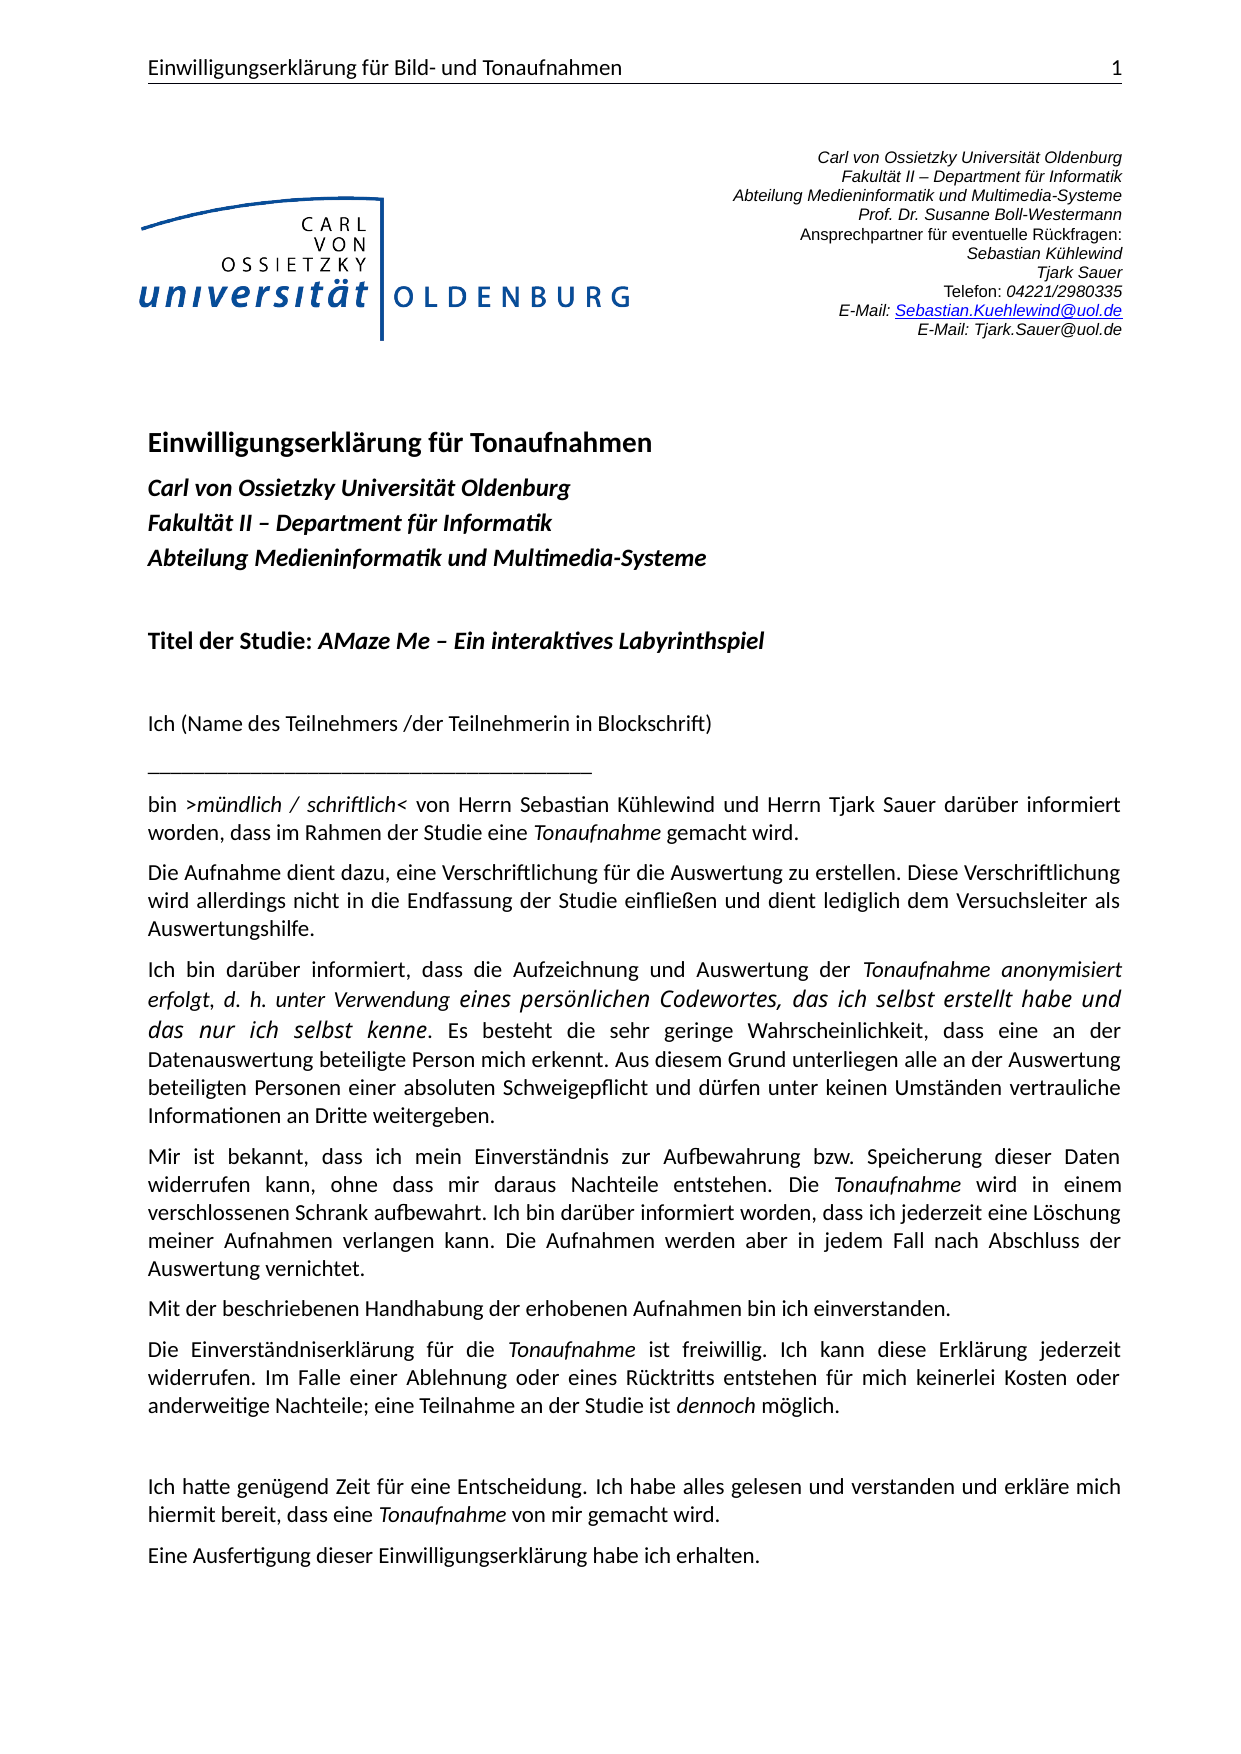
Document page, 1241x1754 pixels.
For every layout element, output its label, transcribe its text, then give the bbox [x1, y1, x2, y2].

text Mir ist bekannt, dass ich mein Einverständnis zur Aufbewahrung bzw. Speicherung dieser Daten widerrufen kann, ohne dass mir daraus Nachteile entstehen. Die Tonaufnahme wird in einem verschlossenen Schrank aufbewahrt. Ich bin darüber informiert worden, dass ich jederzeit eine Löschung meiner Aufnahmen verlangen kann. Die Aufnahmen werden aber in jedem Fall nach Abschluss der Auswertung vernichtet. [148, 1142, 1122, 1282]
text Die Einverständniserklärung für die Tonaufnahme ist freiwillig. Ich kann diese Erklärung jederzeit widerrufen. Im Falle einer Ablehnung oder eines Rücktritts entstehen für mich keinerlei Kosten oder anderweitige Nachteile; eine Teilnahme an der Studie ist dennoch möglich. [148, 1335, 1122, 1419]
table_header [136, 148, 656, 343]
text Eine Ausfertigung dieser Einwilligungserklärung habe ich erhalten. [148, 1541, 1122, 1569]
text Ich bin darüber informiert, dass die Aufzeichnung und Auswertung der Tonaufnahme anonymisiert erfolgt, d. h. unter Verwendung eines persönlichen Codewortes, das ich selbst erstellt habe und das nur ich selbst kenne. Es besteht die sehr geringe Wahrscheinlichkeit, dass eine an der Datenauswertung beteiligte Person mich erkennt. Aus diesem Grund unterliegen alle an der Auswertung beteiligten Personen einer absoluten Schweigepflicht und dürfen unter keinen Umständen vertrauliche Informationen an Dritte weitergeben. [148, 955, 1122, 1129]
table_header Carl von Ossietzky Universität Oldenburg Fakultät II – Department für Informatik Abteilung Medieninformatik und Multimedia-Systeme Prof. Dr. Susanne Boll-Westermann Ansprechpartner für eventuelle Rückfragen: Sebastian Kühlewind Tjark Sauer Telefon: 04221/2980335 E-Mail: Sebastian.Kuehlewind@uol.de E-Mail: Tjark.Sauer@uol.de [656, 148, 1133, 343]
text Ich (Name des Teilnehmers /der Teilnehmerin in Blockschrift) [148, 709, 1122, 737]
subtitle Einwilligungserklärung für Tonaufnahmen [148, 424, 1122, 459]
text Mit der beschriebenen Handhabung der erhobenen Aufnahmen bin ich einverstanden. [148, 1294, 1122, 1323]
text bin >mündlich / schriftlich< von Herrn Sebastian Kühlewind und Herrn Tjark Sauer darüber informiert worden, dass im Rahmen der Studie eine Tonaufnahme gemacht wird. [148, 790, 1122, 846]
text _______________________________________ [148, 749, 1122, 777]
text Carl von Ossietzky Universität Oldenburg [148, 472, 1122, 503]
text Fakultät II – Department für Informatik [148, 507, 1122, 538]
subtitle Titel der Studie: AMaze Me – Ein interaktives Labyrinthspiel [148, 625, 1122, 656]
picture [136, 190, 631, 343]
text Die Aufnahme dient dazu, eine Verschriftlichung für die Auswertung zu erstellen. Diese Verschriftlichung wird allerdings nicht in die Endfassung der Studie einfließen und dient lediglich dem Versuchsleiter als Auswertungshilfe. [148, 858, 1122, 942]
text Abteilung Medieninformatik und Multimedia-Systeme [148, 542, 1122, 573]
text Ich hatte genügend Zeit für eine Entscheidung. Ich habe alles gelesen und verstanden und erkläre mich hiermit bereit, dass eine Tonaufnahme von mir gemacht wird. [148, 1472, 1122, 1528]
